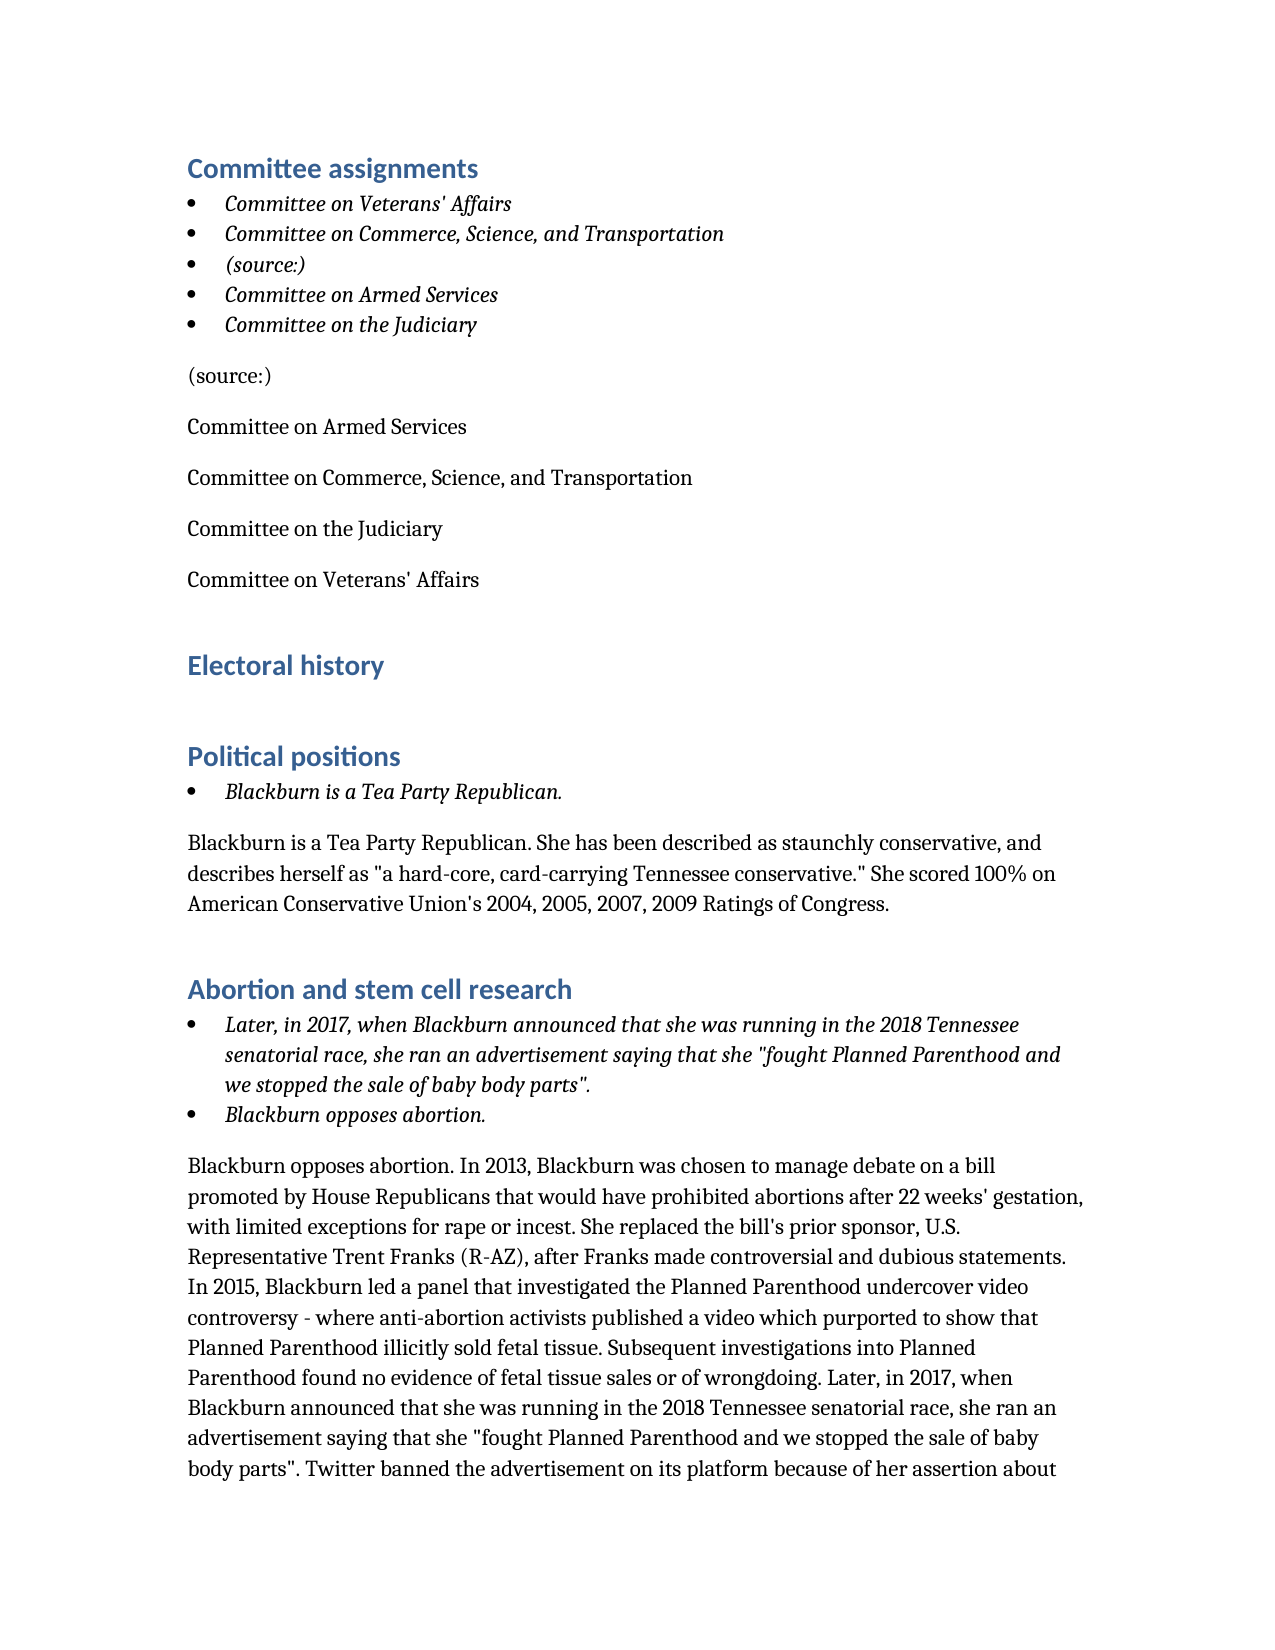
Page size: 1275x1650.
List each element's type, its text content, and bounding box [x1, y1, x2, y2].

text Blackburn is a Tea Party Republican. She has been described as staunchly conservative, and describes herself as "a hard-core, card-carrying Tennessee conservative." She scored 100% on American Conservative Union's 2004, 2005, 2007, 2009 Ratings of Congress. [187, 830, 1087, 917]
text Committee on Armed Services [187, 414, 1087, 440]
list Blackburn is a Tea Party Republican. [187, 779, 1087, 805]
text Committee on Veterans' Affairs [187, 567, 1087, 593]
subtitle Political positions [187, 738, 1087, 774]
subtitle Electoral history [187, 647, 1087, 683]
list Committee on Veterans' Affairs [187, 191, 1087, 217]
text Blackburn opposes abortion. In 2013, Blackburn was chosen to manage debate on a bill promoted by House Republicans that would have prohibited abortions after 22 weeks' gestation, with limited exceptions for rape or incest. She replaced the bill's prior sponsor, U.S. Representative Trent Franks (R-AZ), after Franks made controversial and dubious statements. In 2015, Blackburn led a panel that investigated the Planned Parenthood undercover video controversy - where anti-abortion activists published a video which purported to show that Planned Parenthood illicitly sold fetal tissue. Subsequent investigations into Planned Parenthood found no evidence of fetal tissue sales or of wrongdoing. Later, in 2017, when Blackburn announced that she was running in the 2018 Tennessee senatorial race, she ran an advertisement saying that she "fought Planned Parenthood and we stopped the sale of baby body parts". Twitter banned the advertisement on its platform because of her assertion about [187, 1153, 1087, 1482]
list Committee on Commerce, Science, and Transportation [187, 221, 1087, 247]
list Committee on Armed Services [187, 282, 1087, 308]
text Committee on Commerce, Science, and Transportation [187, 465, 1087, 491]
subtitle Abortion and stem cell research [187, 971, 1087, 1006]
subtitle Committee assignments [187, 150, 1087, 186]
text Committee on the Judiciary [187, 516, 1087, 542]
list Later, in 2017, when Blackburn announced that she was running in the 2018 Tennessee senatorial race, she ran an advertisement saying that she "fought Planned Parenthood and we stopped the sale of baby body parts". [187, 1012, 1087, 1098]
text (source:) [187, 363, 1087, 389]
list (source:) [187, 251, 1087, 278]
list Blackburn opposes abortion. [187, 1102, 1087, 1129]
list Committee on the Judiciary [187, 312, 1087, 338]
